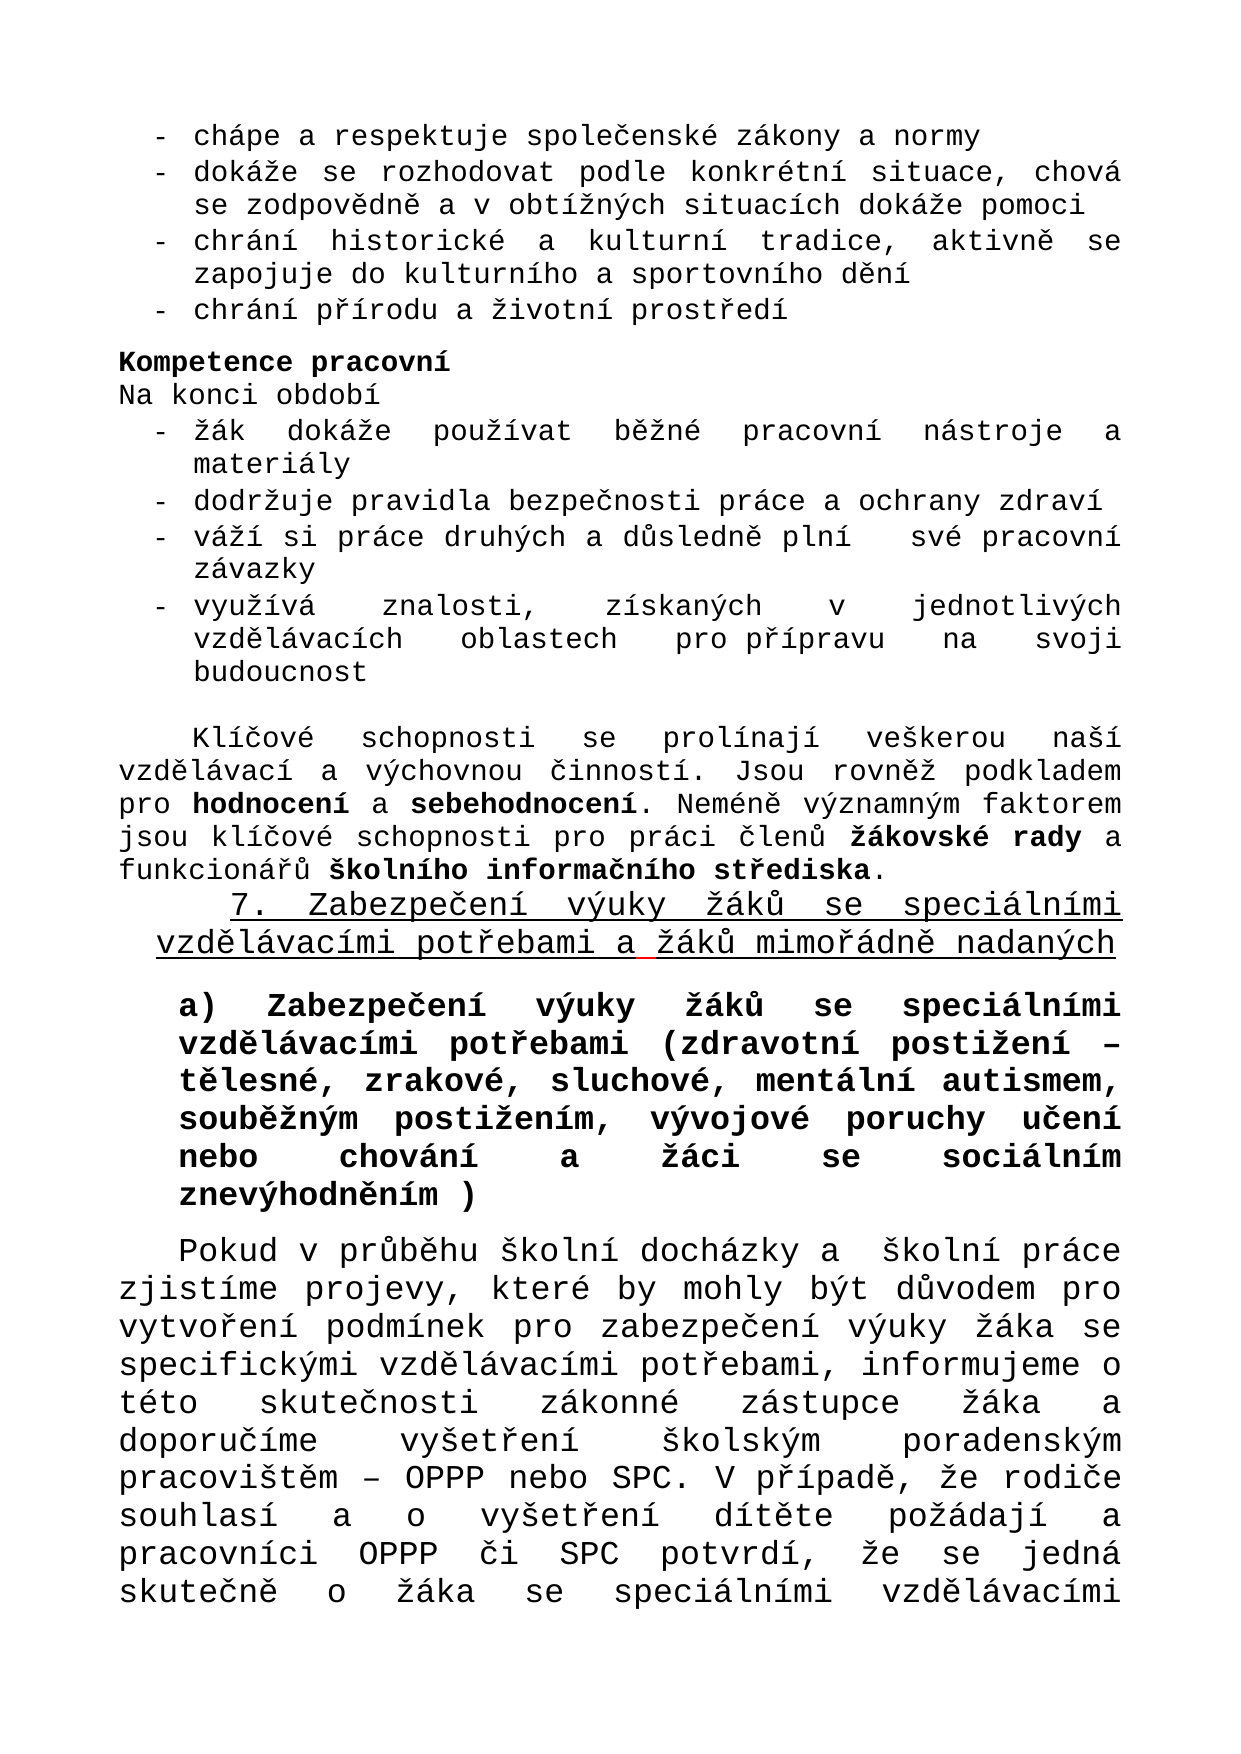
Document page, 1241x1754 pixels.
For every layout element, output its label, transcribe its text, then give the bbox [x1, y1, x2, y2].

list využívá znalosti, získaných v jednotlivých vzdělávacích oblastech pro přípravu na svoji budoucnost [156, 588, 1122, 690]
subtitle a) Zabezpečení výuky žáků se speciálními vzdělávacími potřebami (zdravotní postižení – tělesné, zrakové, sluchové, mentální autismem, souběžným postižením, vývojové poruchy učení nebo chování a žáci se sociálním znevýhodněním ) [178, 988, 1122, 1215]
list váží si práce druhých a důsledně plní své pracovní závazky [156, 519, 1122, 588]
list žák dokáže používat běžné pracovní nástroje a materiály [156, 413, 1122, 483]
subtitle Kompetence pracovní [118, 347, 1122, 381]
list dokáže se rozhodovat podle konkrétní situace, chová se zodpovědně a v obtížných situacích dokáže pomoci [156, 154, 1122, 223]
list chrání přírodu a životní prostředí [156, 292, 1122, 328]
text Klíčové schopnosti se prolínají veškerou naší vzdělávací a výchovnou činností. Jsou rovněž podkladem pro hodnocení a sebehodnocení. Neméně významným faktorem jsou klíčové schopnosti pro práci členů žákovské rady a funkcionářů školního informačního střediska. [118, 723, 1122, 888]
list dodržuje pravidla bezpečnosti práce a ochrany zdraví [156, 483, 1122, 519]
text Pokud v průběhu školní docházky a školní práce zjistíme projevy, které by mohly být důvodem pro vytvoření podmínek pro zabezpečení výuky žáka se specifickými vzdělávacími potřebami, informujeme o této skutečnosti zákonné zástupce žáka a doporučíme vyšetření školským poradenským pracovištěm – OPPP nebo SPC. V případě, že rodiče souhlasí a o vyšetření dítěte požádají a pracovníci OPPP či SPC potvrdí, že se jedná skutečně o žáka se speciálními vzdělávacími [118, 1234, 1122, 1612]
text Na konci období [118, 381, 1122, 413]
list chrání historické a kulturní tradice, aktivně se zapojuje do kulturního a sportovního dění [156, 223, 1122, 292]
text 7. Zabezpečení výuky žáků se speciálními vzdělávacími potřebami a žáků mimořádně nadaných [156, 888, 1122, 963]
list chápe a respektuje společenské zákony a normy [156, 118, 1122, 154]
